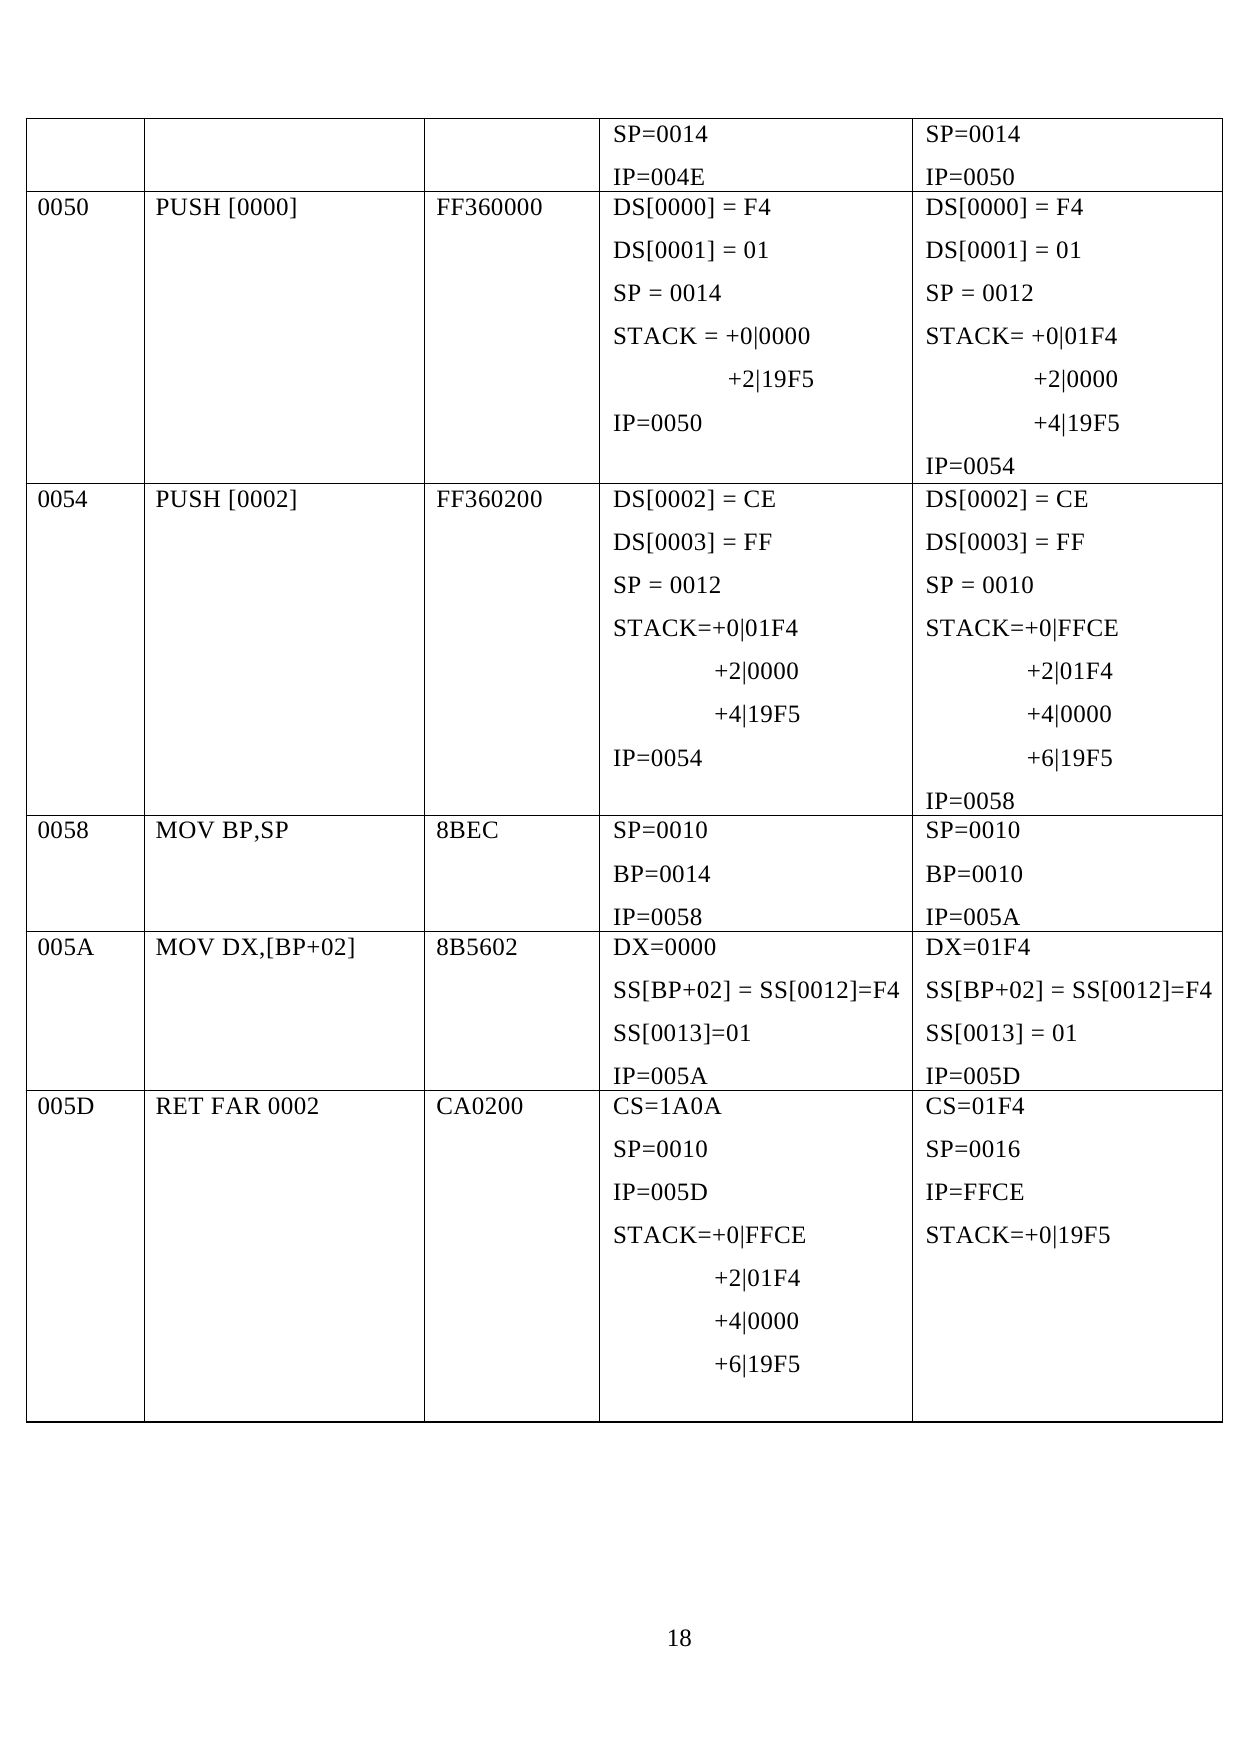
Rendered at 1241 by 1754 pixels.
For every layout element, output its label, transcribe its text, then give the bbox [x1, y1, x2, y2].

table_cell SP=0014 IP=004E [600, 119, 912, 191]
table_cell 0058 [27, 816, 144, 931]
table_cell Ds[0000] = F4 ds[0001] = 01 SP = 0012 STACK= +0|01F4 +2|0000 +4|19f5 IP=0054 [913, 192, 1222, 483]
table_cell MOV BP,SP [145, 816, 424, 931]
table_cell [145, 119, 424, 191]
table_cell Ds[0002] = CE ds[0003] = FF SP = 0010 STACK=+0|FFCE +2|01F4 +4|0000 +6|19f5 IP=0058 [913, 484, 1222, 814]
table_cell ds[0002] = CE ds[0003] = FF SP = 0012 STACK=+0|01F4 +2|0000 +4|19f5 IP=0054 [600, 484, 912, 814]
table_cell SP=0014 IP=0050 [913, 119, 1222, 191]
table_cell Ret far 0002 [145, 1091, 424, 1421]
table_cell FF360000 [425, 192, 599, 483]
table_cell cs=1a0a sp=0010 ip=005d STACK=+0|FFCE +2|01F4 +4|0000 +6|19f5 [600, 1091, 912, 1421]
table_cell PUSH [0002] [145, 484, 424, 814]
table_cell 8B5602 [425, 932, 599, 1090]
table_cell 005D [27, 1091, 144, 1421]
table_cell MOV DX,[BP+02] [145, 932, 424, 1090]
table_cell ca0200 [425, 1091, 599, 1421]
table_cell [27, 119, 144, 191]
table_cell SP=0010 BP=0010 IP=005A [913, 816, 1222, 931]
table_cell [425, 119, 599, 191]
table_cell ds[0000] = F4 ds[0001] = 01 SP = 0014 STACK = +0|0000 +2|19f5 IP=0050 [600, 192, 912, 483]
table_cell DX=0000 ss[BP+02] = ss[0012]=f4 ss[0013]=01 IP=005a [600, 932, 912, 1090]
table_cell DX=01f4 ss[BP+02] = ss[0012]=f4 ss[0013] = 01 ip=005d [913, 932, 1222, 1090]
table_cell PUSH [0000] [145, 192, 424, 483]
table_cell 0054 [27, 484, 144, 814]
table_cell FF360200 [425, 484, 599, 814]
table_cell 005A [27, 932, 144, 1090]
table_cell 0050 [27, 192, 144, 483]
table_cell 8BEC [425, 816, 599, 931]
table_cell cs=01F4 sp=0016 ip=ffce stack=+0|19f5 [913, 1091, 1222, 1421]
table_cell SP=0010 BP=0014 IP=0058 [600, 816, 912, 931]
